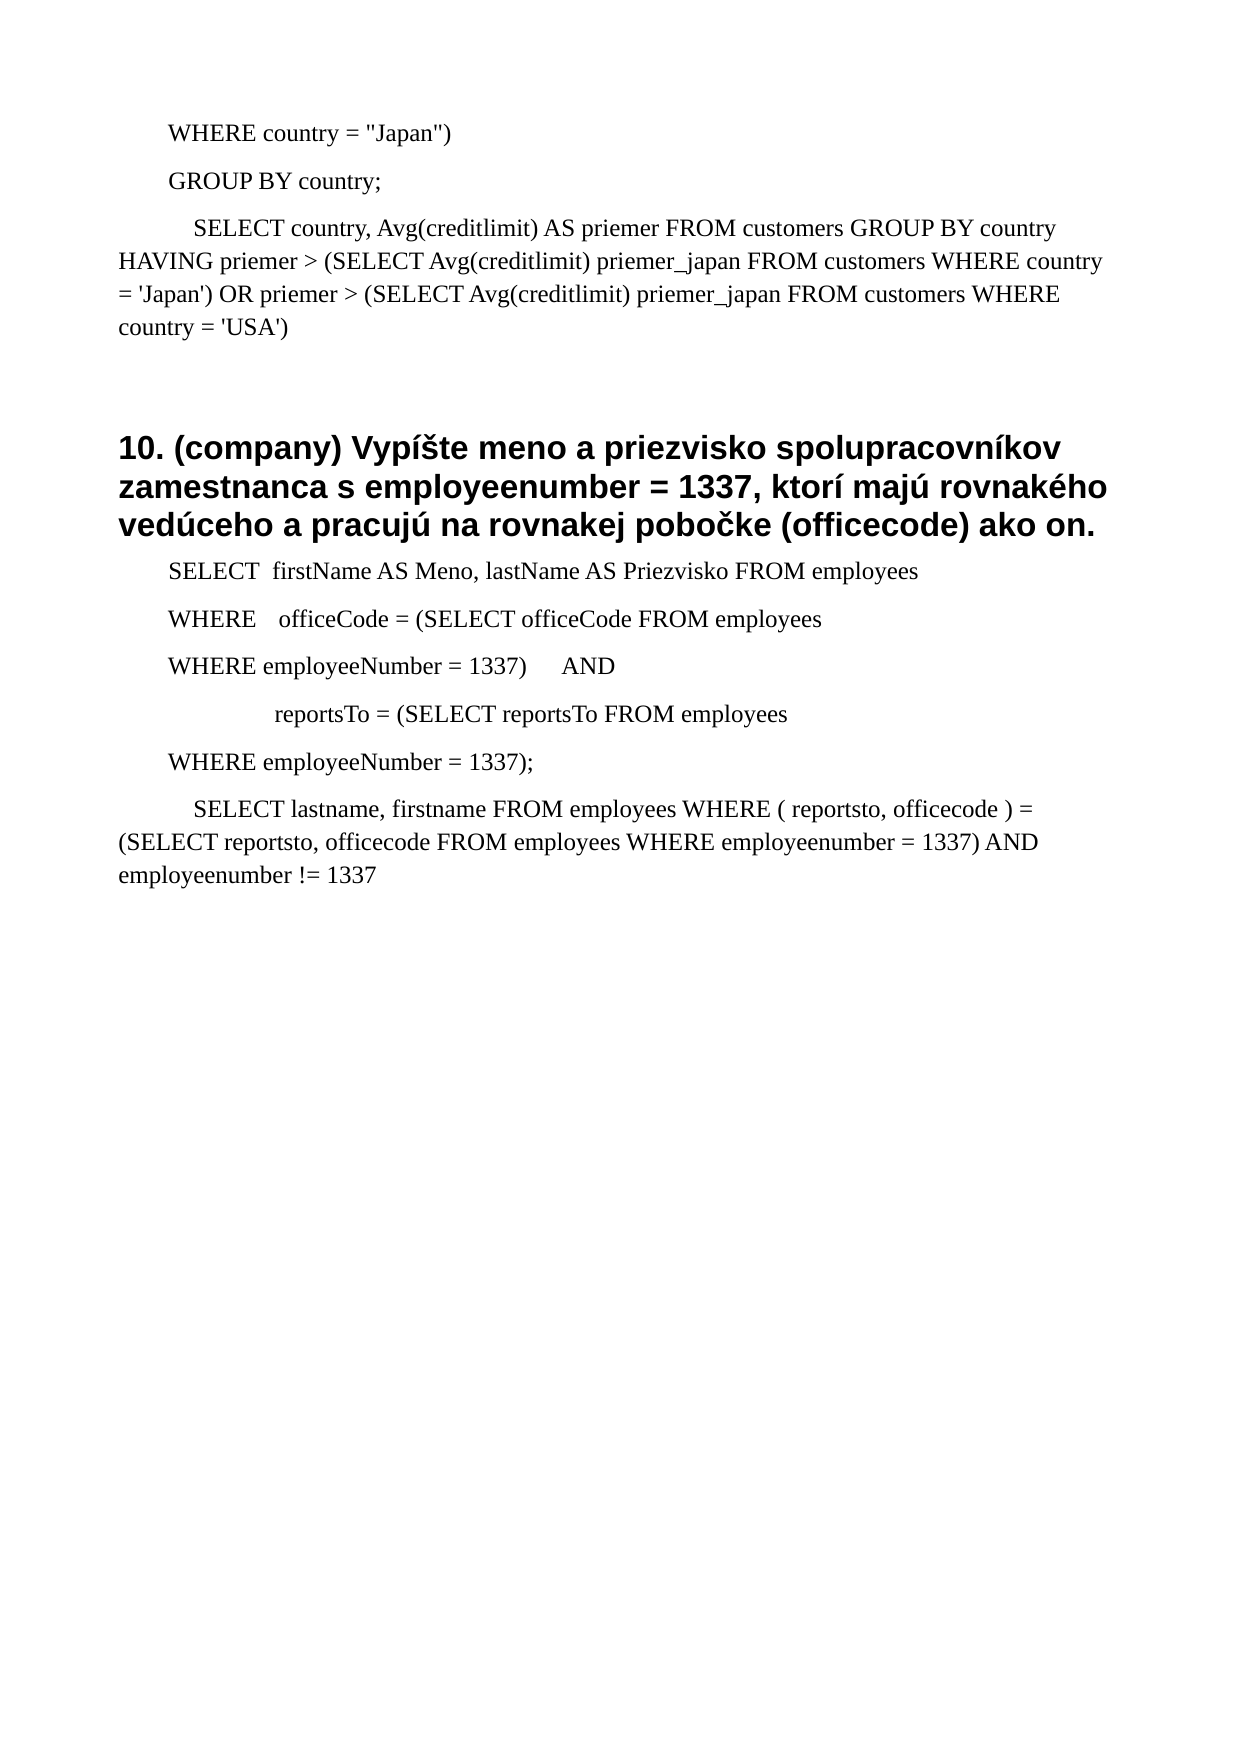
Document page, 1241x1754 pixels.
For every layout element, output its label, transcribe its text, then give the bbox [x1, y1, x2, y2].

text SELECT lastname, firstname FROM employees WHERE ( reportsto, officecode ) = (SELECT reportsto, officecode FROM employees WHERE employeenumber = 1337) AND employeenumber != 1337 [118, 794, 1122, 889]
text WHERE employeeNumber = 1337) AND [118, 651, 1122, 680]
text WHERE officeCode = (SELECT officeCode FROM employees [118, 604, 1122, 633]
text reportsTo = (SELECT reportsTo FROM employees [118, 699, 1122, 728]
text SELECT country, Avg(creditlimit) AS priemer FROM customers GROUP BY country HAVING priemer > (SELECT Avg(creditlimit) priemer_japan FROM customers WHERE country = 'Japan') OR priemer > (SELECT Avg(creditlimit) priemer_japan FROM customers WHERE country = 'USA') [118, 213, 1122, 341]
text GROUP BY country; [118, 166, 1122, 194]
text SELECT firstName AS Meno, lastName AS Priezvisko FROM employees [118, 556, 1122, 585]
text WHERE country = "Japan") [118, 118, 1122, 147]
text WHERE employeeNumber = 1337); [118, 747, 1122, 775]
subtitle 10. (company) Vypíšte meno a priezvisko spolupracovníkov zamestnanca s employeenumber = 1337, ktorí majú rovnakého vedúceho a pracujú na rovnakej pobočke (officecode) ako on. [118, 428, 1122, 544]
